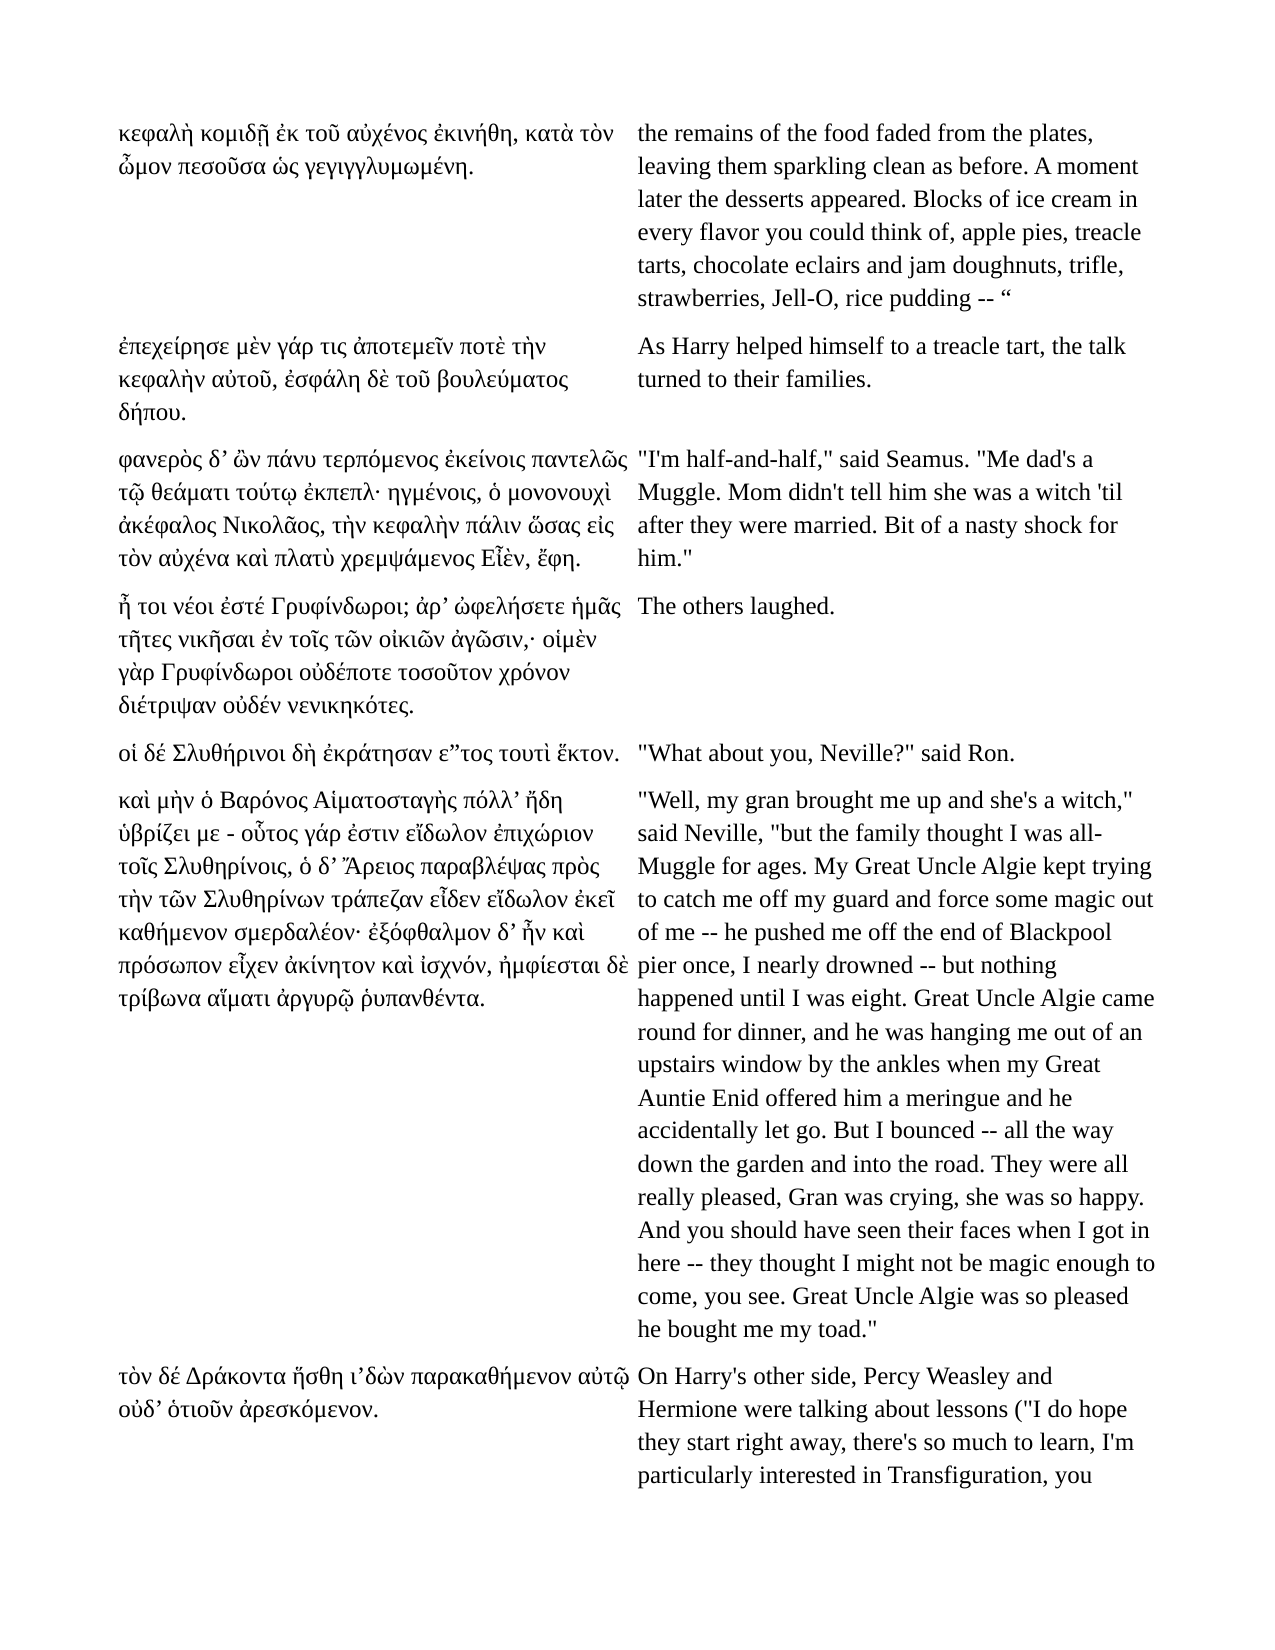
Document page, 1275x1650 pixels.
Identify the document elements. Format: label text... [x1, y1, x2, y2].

table_cell ἐπεχείρησε μὲν γάρ τις ἀποτεμεῖν ποτὲ τὴν κεφαλὴν αὐτοῦ, ἐσφάλη δὲ τοῦ βουλεύματος δήπου. [118, 331, 637, 444]
table_cell As Harry helped himself to a treacle tart, the talk turned to their families. [638, 331, 1157, 444]
table_cell On Harry's other side, Percy Weasley and Hermione were talking about lessons ("I do hope they start right away, there's so much to learn, I'm particularly interested in Transfiguration, you [638, 1361, 1157, 1489]
table_cell καὶ μὴν ὁ Βαρόνος Αἱματοσταγὴς πόλλ’ ἤδη ὑβρίζει με - οὗτος γάρ ἐστιν εἴδωλον ἐπιχώριον τοῖς Σλυθηρίνοις, ὁ δ’ Ἄρειος παραβλέψας πρὸς τὴν τῶν Σλυθηρίνων τράπεζαν εἶδεν εἴδωλον ἐκεῖ καθήμενον σμερδαλέον· ἐξόφθαλμον δ’ ἦν καὶ πρόσωπον εἶχεν ἀκίνητον καὶ ἰσχνόν, ἠμφίεσται δὲ τρίβωνα αἵματι ἀργυρῷ ῥυπανθέντα. [118, 785, 637, 1361]
table_cell "Well, my gran brought me up and she's a witch," said Neville, "but the family thought I was all- Muggle for ages. My Great Uncle Algie kept trying to catch me off my guard and force some magic out of me -- he pushed me off the end of Blackpool pier once, I nearly drowned -- but nothing happened until I was eight. Great Uncle Algie came round for dinner, and he was hanging me out of an upstairs window by the ankles when my Great Auntie Enid offered him a meringue and he accidentally let go. But I bounced -- all the way down the garden and into the road. They were all really pleased, Gran was crying, she was so happy. And you should have seen their faces when I got in here -- they thought I might not be magic enough to come, you see. Great Uncle Algie was so pleased he bought me my toad." [638, 785, 1157, 1361]
table_cell κεφαλὴ κομιδῇ ἐκ τοῦ αὐχένος ἐκινήθη, κατὰ τὸν ὦμον πεσοῦσα ὡς γεγιγγλυμωμένη. [118, 118, 637, 331]
table_cell φανερὸς δ’ ὢν πάνυ τερπόμενος ἐκείνοις παντελῶς τῷ θεάματι τούτῳ ἐκπεπλ· ηγμένοις, ὁ μονονουχὶ ἀκέφαλος Νικολᾶος, τὴν κεφαλὴν πάλιν ὥσας εἰς τὸν αὐχένα καὶ πλατὺ χρεμψάμενος Εἶὲν, ἔφη. [118, 445, 637, 591]
table_cell "What about you, Neville?" said Ron. [638, 738, 1157, 785]
table_cell The others laughed. [638, 591, 1157, 738]
table_cell τὸν δέ Δράκοντα ἥσθη ι’δὼν παρακαθήμενον αὐτῷ οὐδ’ ὁτιοῦν ἀρεσκόμενον. [118, 1361, 637, 1489]
table_cell the remains of the food faded from the plates, leaving them sparkling clean as before. A moment later the desserts appeared. Blocks of ice cream in every flavor you could think of, apple pies, treacle tarts, chocolate eclairs and jam doughnuts, trifle, strawberries, Jell-O, rice pudding -- “ [638, 118, 1157, 331]
table_cell "I'm half-and-half," said Seamus. "Me dad's a Muggle. Mom didn't tell him she was a witch 'til after they were married. Bit of a nasty shock for him." [638, 445, 1157, 591]
table_cell οἱ δέ Σλυθήρινοι δὴ ἐκράτησαν ε”τος τουτὶ ἕκτον. [118, 738, 637, 785]
table_cell ἦ τοι νέοι ἐστέ Γρυφίνδωροι; ἀρ’ ὠφελήσετε ἡμᾶς τῆτες νικῆσαι ἐν τοῖς τῶν οἰκιῶν ἀγῶσιν,· οἱμὲν γὰρ Γρυφίνδωροι οὐδέποτε τοσοῦτον χρόνον διέτριψαν οὐδέν νενικηκότες. [118, 591, 637, 738]
